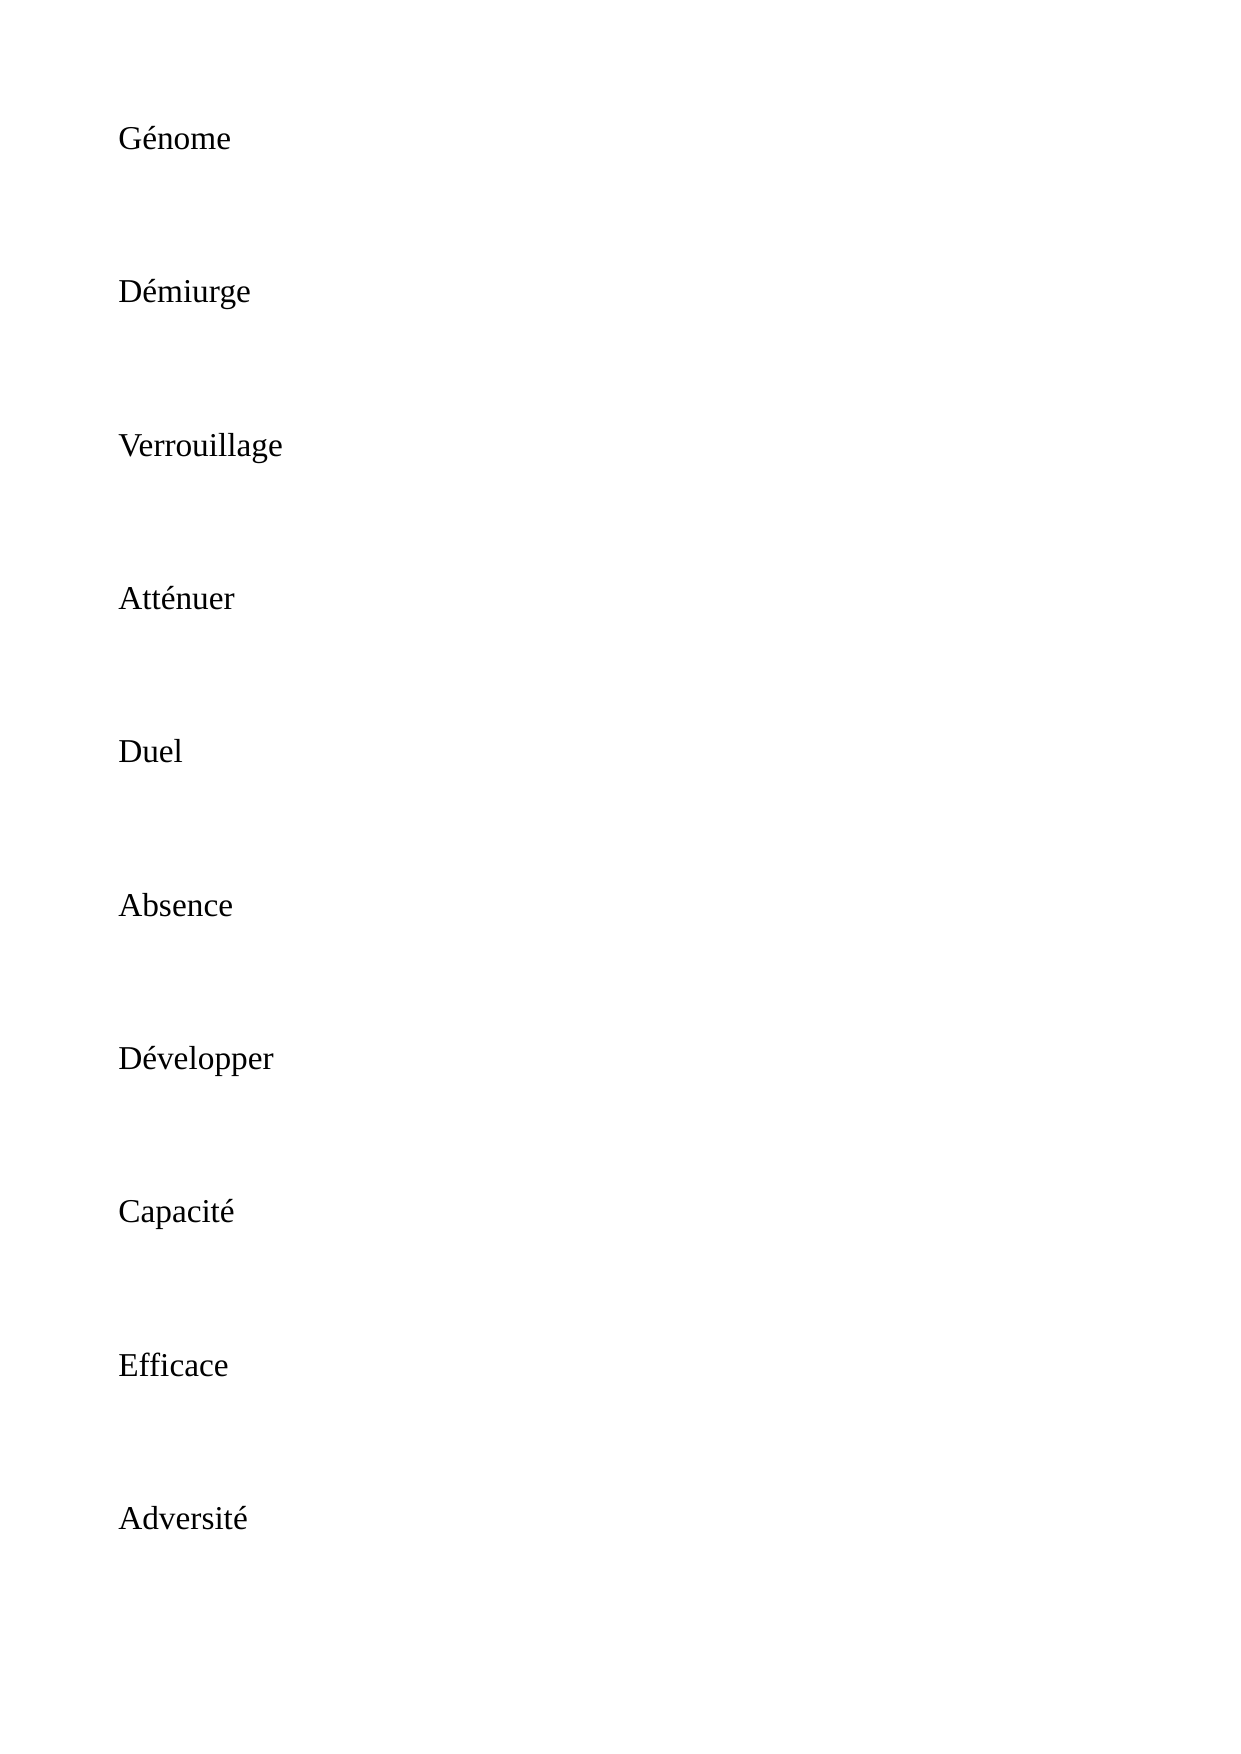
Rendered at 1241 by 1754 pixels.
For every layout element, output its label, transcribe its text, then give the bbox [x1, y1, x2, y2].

text Capacité [118, 1191, 1122, 1230]
text Génome [118, 118, 1122, 156]
text Atténuer [118, 578, 1122, 616]
text Démiurge [118, 271, 1122, 310]
text Absence [118, 885, 1122, 923]
text Efficace [118, 1345, 1122, 1383]
text Duel [118, 731, 1122, 770]
text Développer [118, 1038, 1122, 1076]
text Adversité [118, 1498, 1122, 1536]
text Verrouillage [118, 425, 1122, 463]
